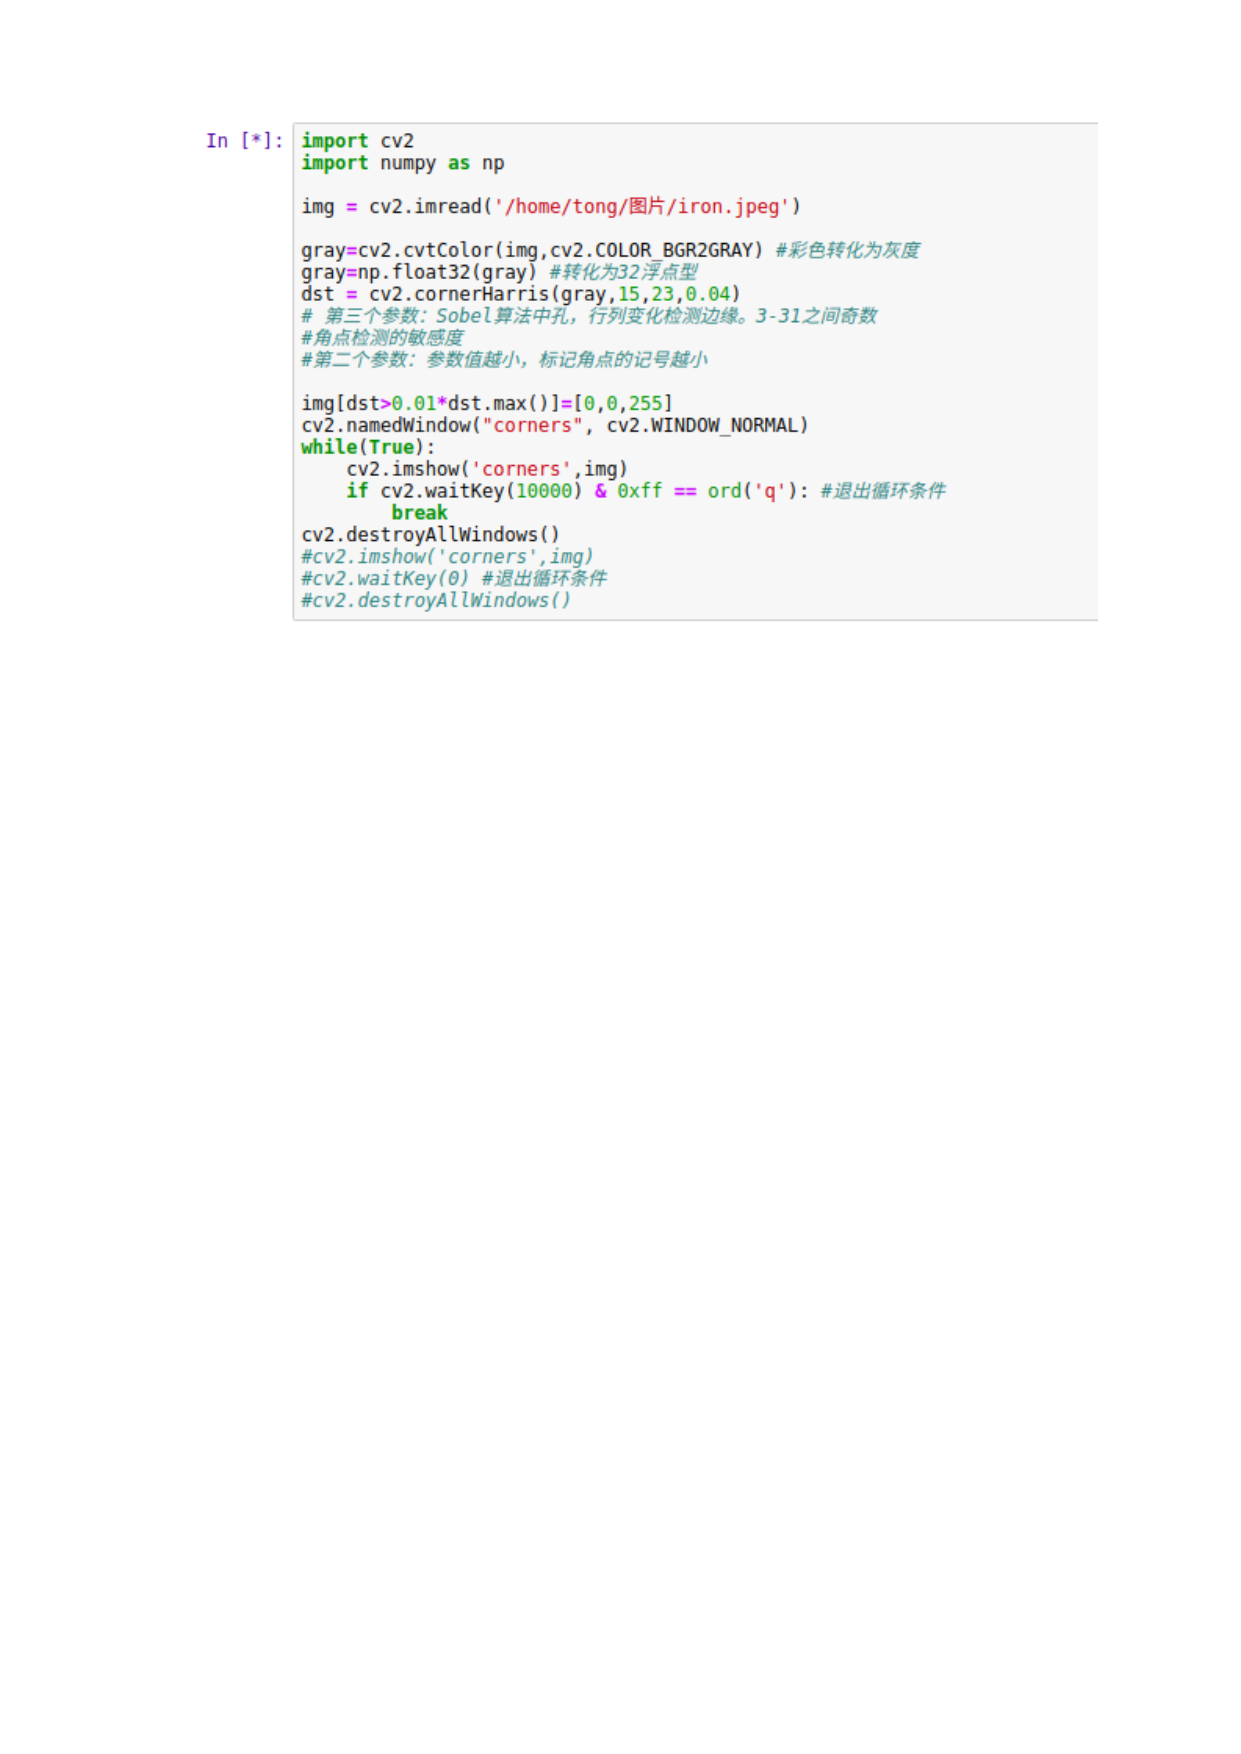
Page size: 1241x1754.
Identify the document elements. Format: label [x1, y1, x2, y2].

picture [142, 118, 1099, 626]
